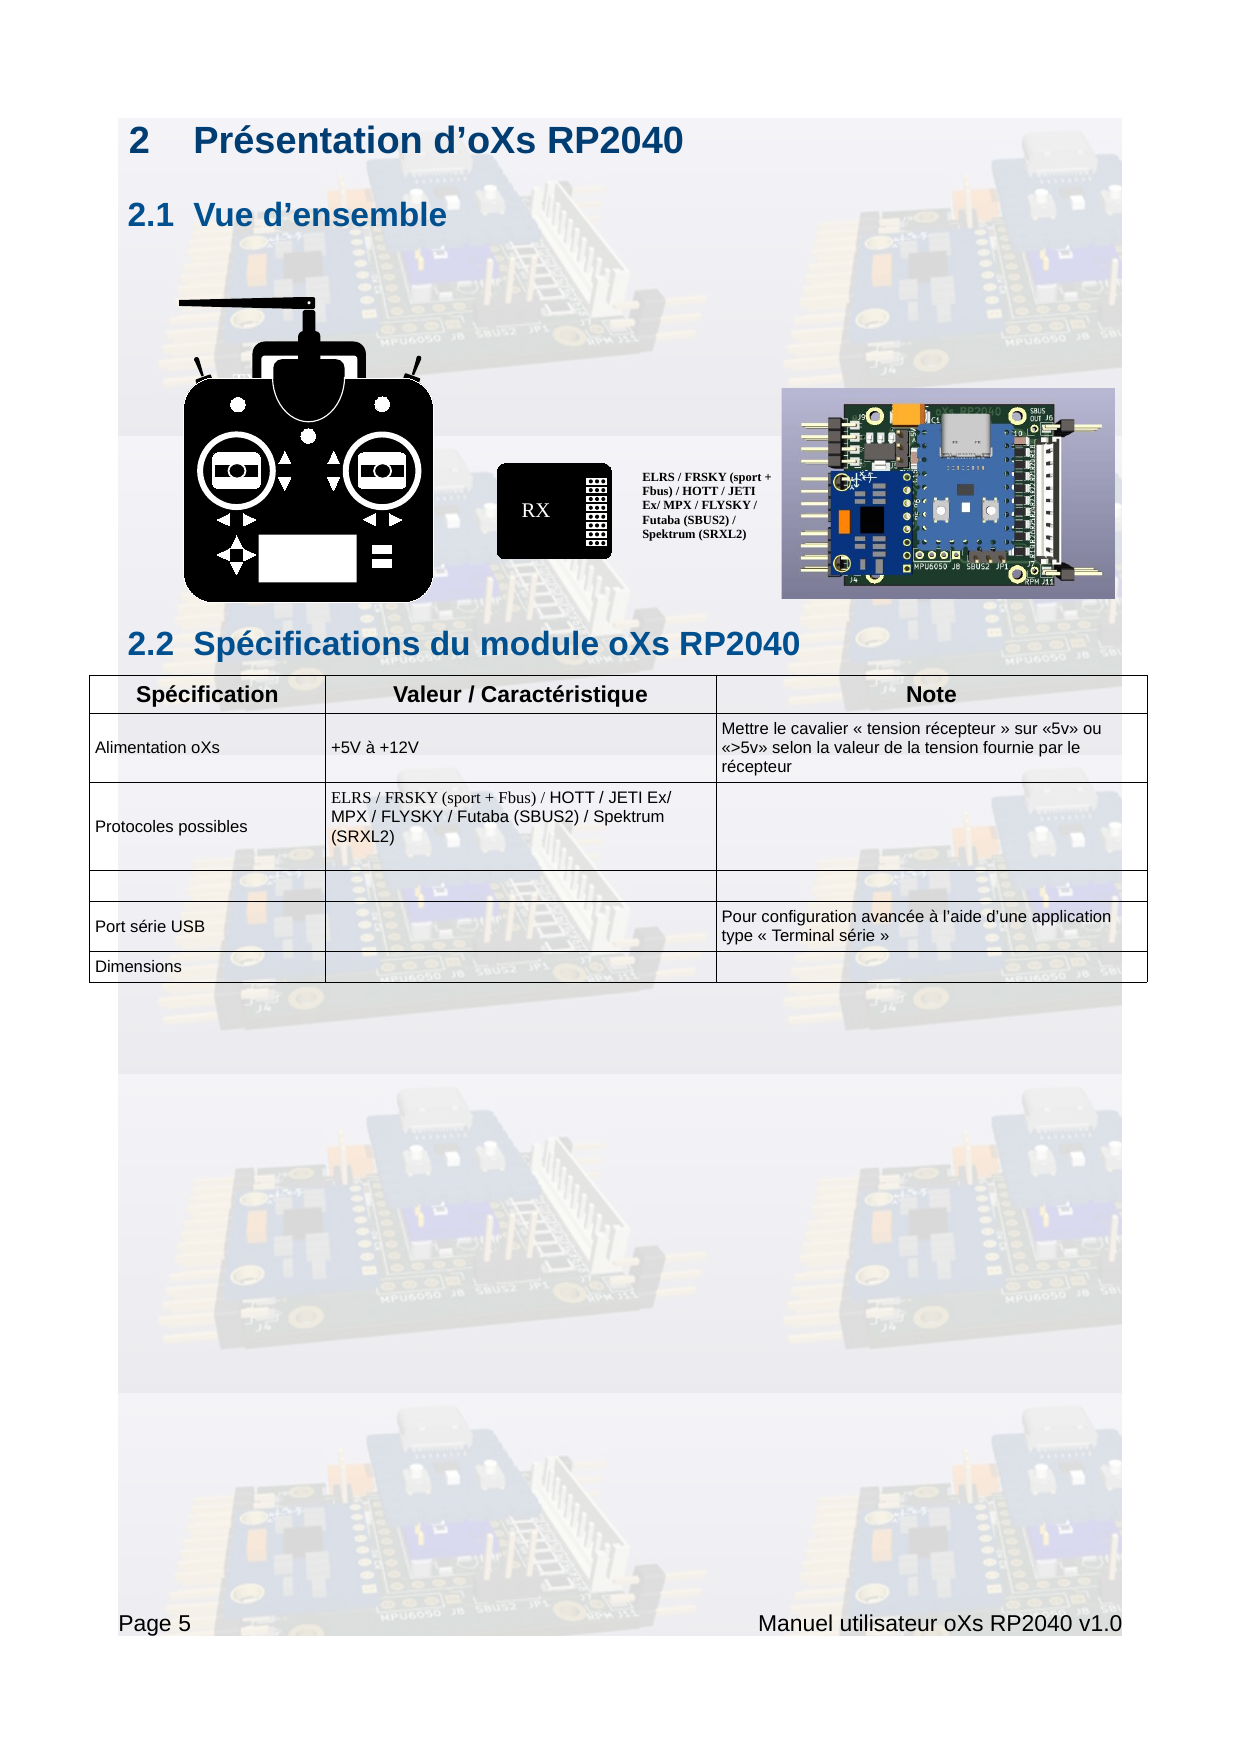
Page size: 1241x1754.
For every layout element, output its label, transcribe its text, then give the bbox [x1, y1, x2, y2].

table_header Valeur / Caractéristique [326, 676, 716, 713]
table_cell [326, 952, 716, 982]
table_cell [90, 871, 325, 901]
table_cell Dimensions [90, 952, 325, 982]
table_cell [326, 902, 716, 951]
table_cell Protocoles possibles [90, 783, 325, 870]
table_cell [326, 871, 716, 901]
table_cell [717, 783, 1147, 870]
table_cell Pour configuration avancée à l’aide d’une application type « Terminal série » [717, 902, 1147, 951]
subtitle Vue d’ensemble [118, 195, 1122, 234]
subtitle Présentation d’oXs RP2040 [118, 118, 1122, 162]
table_cell Mettre le cavalier « tension récepteur » sur «5v» ou «>5v» selon la valeur de la tension fournie par le récepteur [717, 714, 1147, 782]
table_cell +5V à +12V [326, 714, 716, 782]
table_cell ELRS / FRSKY (sport + Fbus) / HOTT / JETI Ex/ MPX / FLYSKY / Futaba (SBUS2) / Spektrum (SRXL2) [326, 783, 716, 870]
table_cell [717, 871, 1147, 901]
picture [781, 388, 1115, 599]
table_cell Port série USB [90, 902, 325, 951]
table_cell [717, 952, 1147, 982]
table_cell Alimentation oXs [90, 714, 325, 782]
subtitle Spécifications du module oXs RP2040 [118, 624, 1122, 663]
table_header Note [717, 676, 1147, 713]
table_header Spécification [90, 676, 325, 713]
